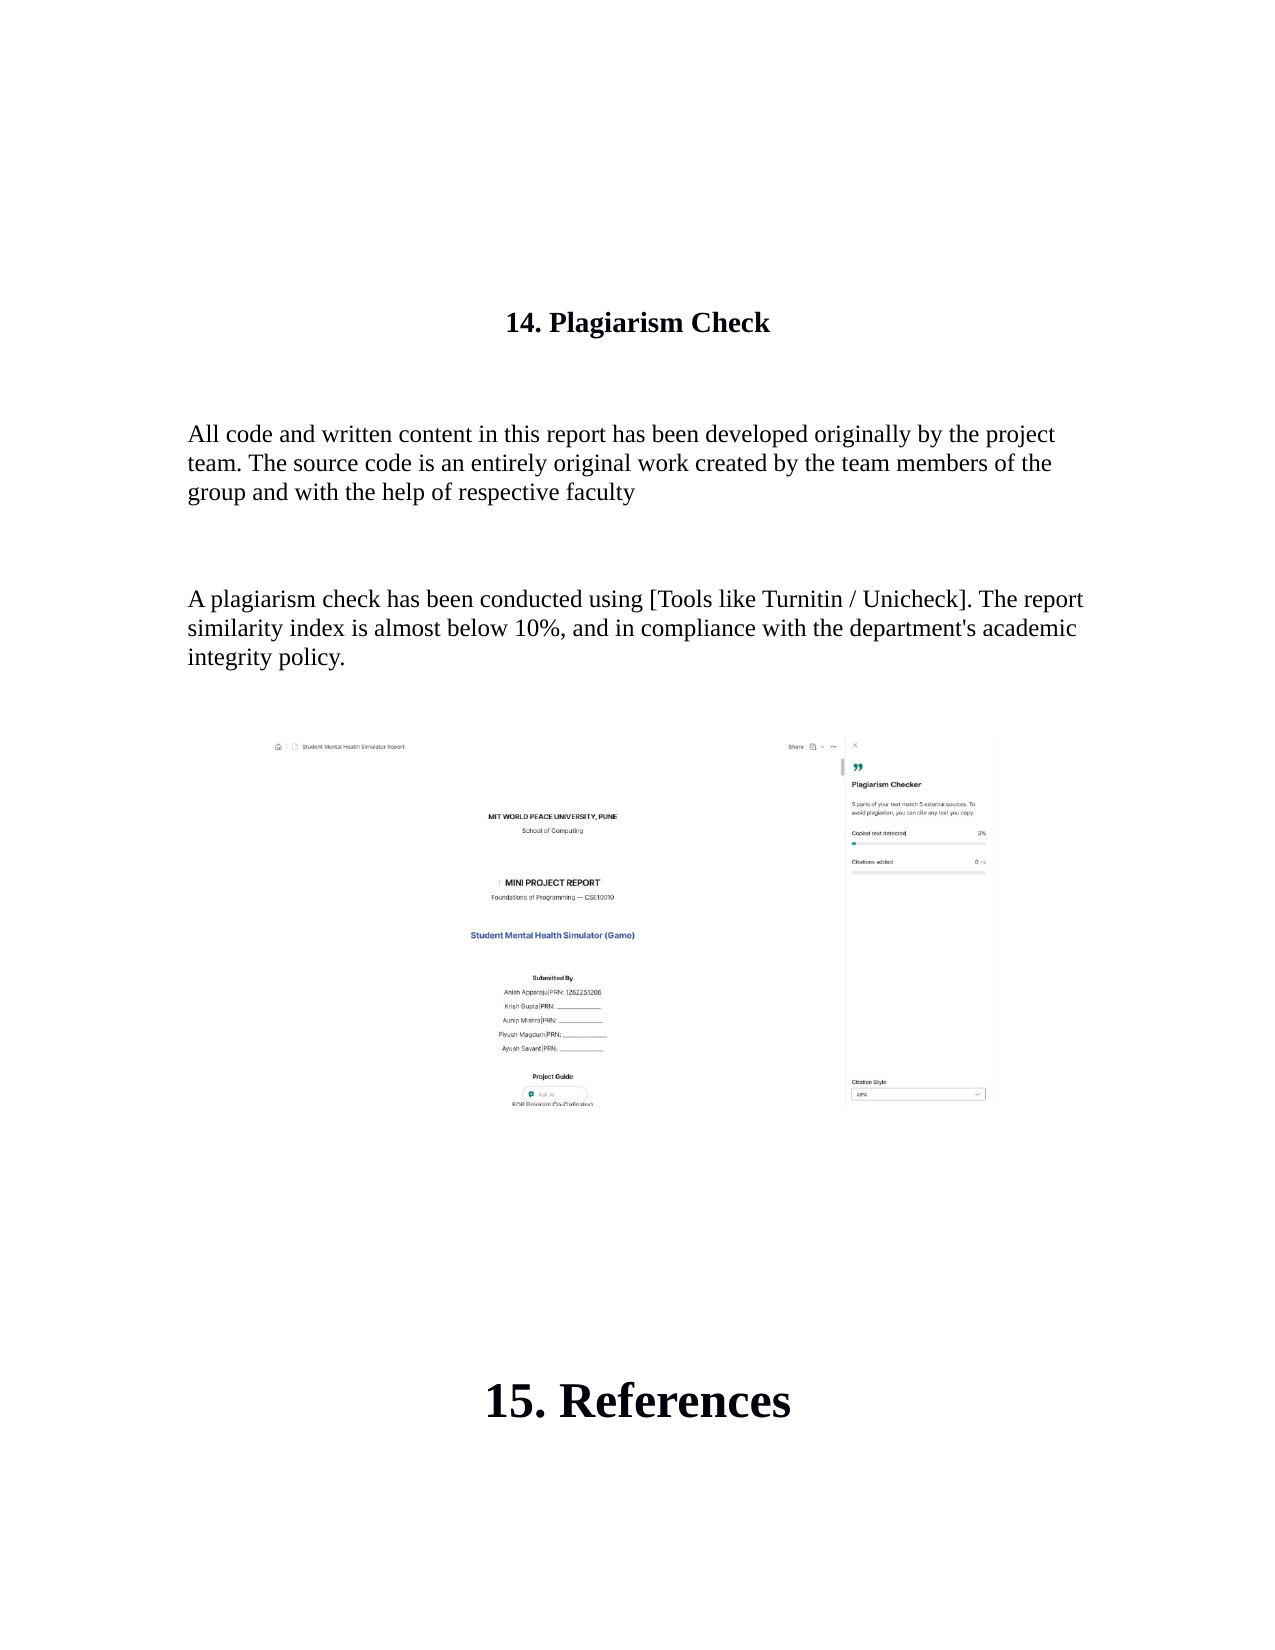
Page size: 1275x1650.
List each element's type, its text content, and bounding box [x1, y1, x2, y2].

subtitle 15. References [187, 1370, 1087, 1428]
text All code and written content in this report has been developed originally by the project team. The source code is an entirely original work created by the team members of the group and with the help of respective faculty [187, 419, 1087, 505]
subtitle 14. Plagiarism Check [187, 305, 1087, 338]
text A plagiarism check has been conducted using [Tools like Turnitin / Unicheck]. The report similarity index is almost below 10%, and in compliance with the department's academic integrity policy. [187, 584, 1087, 670]
